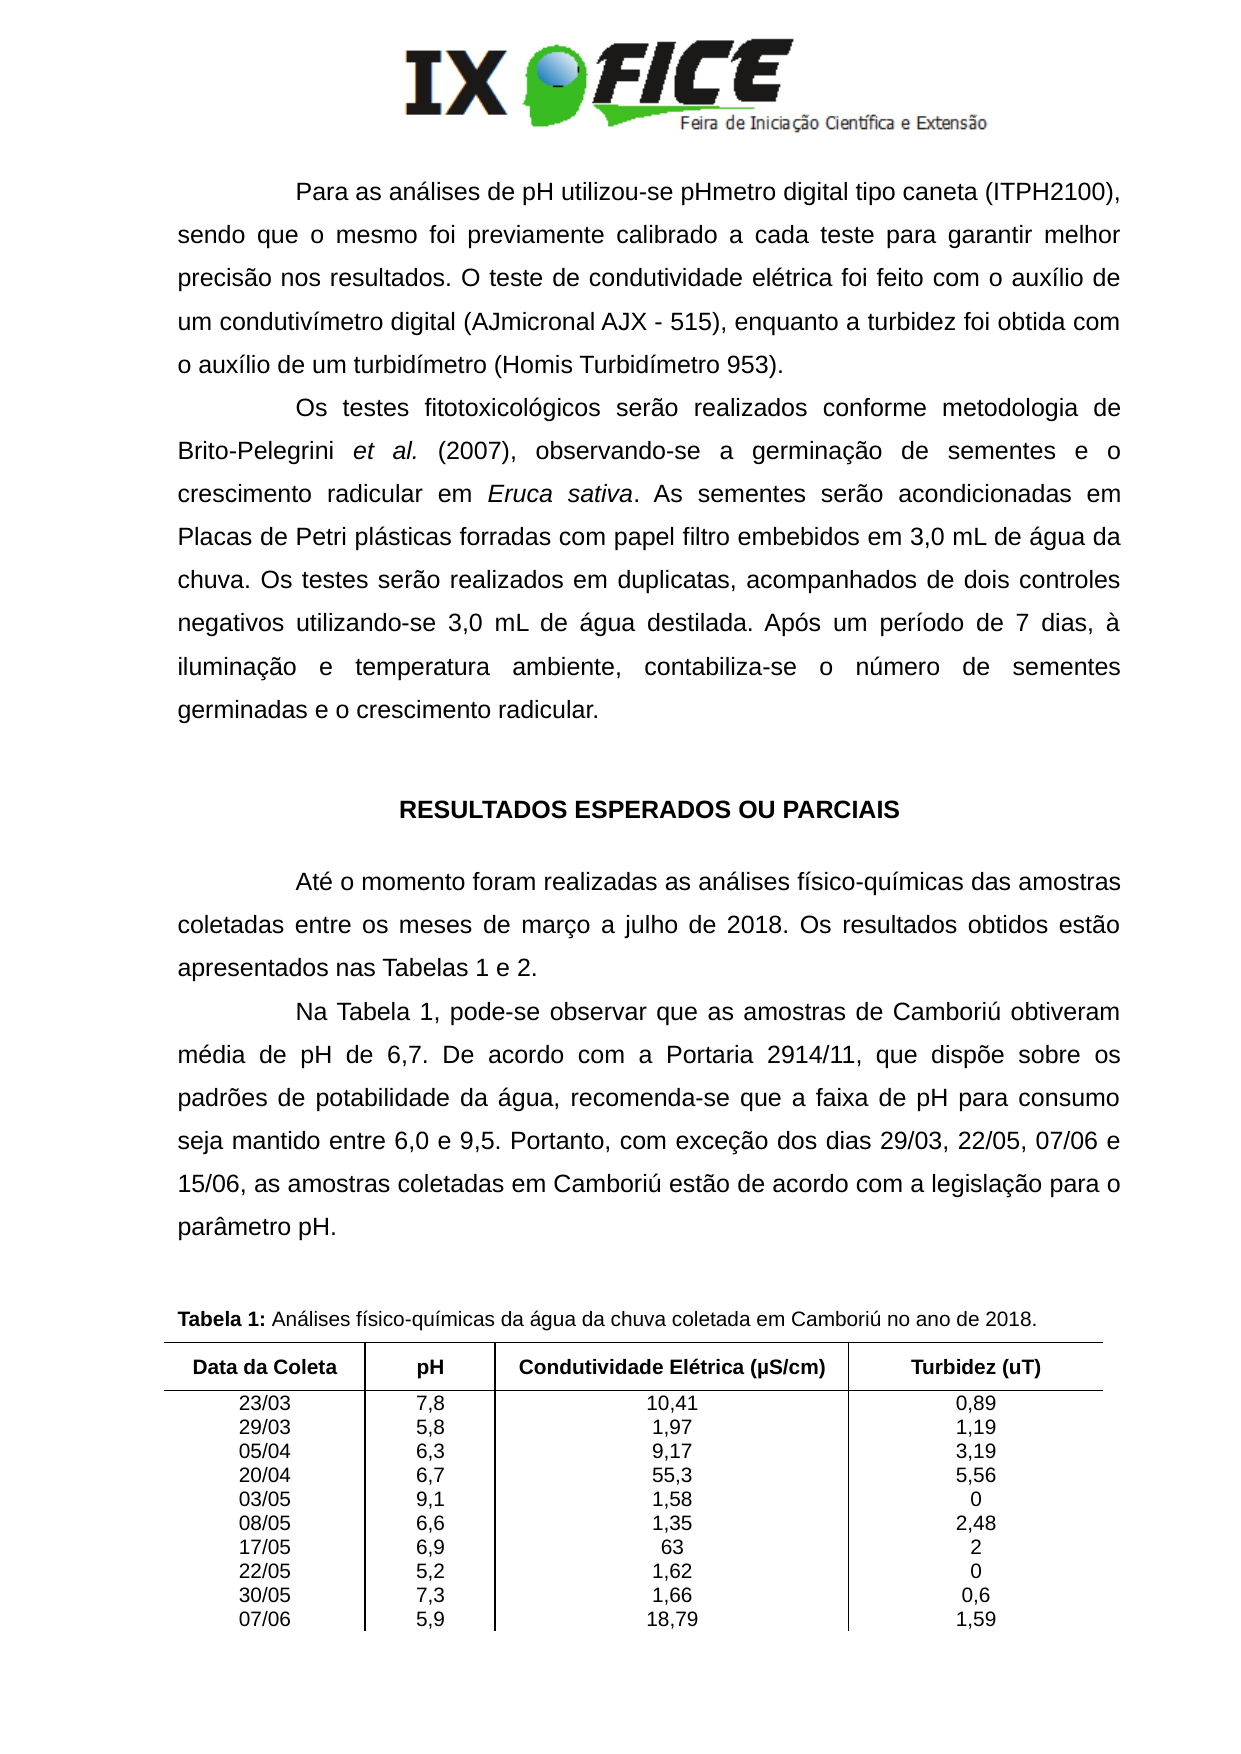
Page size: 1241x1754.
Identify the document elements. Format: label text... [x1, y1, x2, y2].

table_cell 0 [849, 1559, 1102, 1583]
table_cell 7,3 [366, 1583, 494, 1607]
table_cell 1,62 [496, 1559, 848, 1583]
table_cell 23/03 [164, 1391, 364, 1415]
table_cell 18,79 [496, 1607, 848, 1631]
table_cell 20/04 [164, 1463, 364, 1487]
text Os testes fitotoxicológicos serão realizados conforme metodologia de Brito-Pelegrini et al. (2007), observando-se a germinação de sementes e o crescimento radicular em Eruca sativa. As sementes serão acondicionadas em Placas de Petri plásticas forradas com papel filtro embebidos em 3,0 mL de água da chuva. Os testes serão realizados em duplicatas, acompanhados de dois controles negativos utilizando-se 3,0 mL de água destilada. Após um período de 7 dias, à iluminação e temperatura ambiente, contabiliza-se o número de sementes germinadas e o crescimento radicular. [177, 393, 1122, 723]
table_cell 6,3 [366, 1439, 494, 1463]
table_cell 0,6 [849, 1583, 1102, 1607]
table_cell 07/06 [164, 1607, 364, 1631]
table_cell 5,2 [366, 1559, 494, 1583]
table_cell 22/05 [164, 1559, 364, 1583]
table_cell 7,8 [366, 1391, 494, 1415]
table_cell 0 [849, 1487, 1102, 1511]
table_cell 2,48 [849, 1511, 1102, 1535]
table_cell 0,89 [849, 1391, 1102, 1415]
text RESULTADOS ESPERADOS OU PARCIAIS [177, 795, 1122, 824]
table_cell 9,17 [496, 1439, 848, 1463]
table_cell 6,9 [366, 1535, 494, 1559]
table_cell 17/05 [164, 1535, 364, 1559]
table_cell 55,3 [496, 1463, 848, 1487]
table_header pH [366, 1343, 494, 1390]
text Na Tabela 1, pode-se observar que as amostras de Camboriú obtiveram média de pH de 6,7. De acordo com a Portaria 2914/11, que dispõe sobre os padrões de potabilidade da água, recomenda-se que a faixa de pH para consumo seja mantido entre 6,0 e 9,5. Portanto, com exceção dos dias 29/03, 22/05, 07/06 e 15/06, as amostras coletadas em Camboriú estão de acordo com a legislação para o parâmetro pH. [177, 997, 1122, 1241]
table_cell 03/05 [164, 1487, 364, 1511]
table_cell 9,1 [366, 1487, 494, 1511]
table_cell 1,35 [496, 1511, 848, 1535]
table_cell 6,7 [366, 1463, 494, 1487]
table_header Condutividade Elétrica (µS/cm) [496, 1343, 848, 1390]
text Para as análises de pH utilizou-se pHmetro digital tipo caneta (ITPH2100), sendo que o mesmo foi previamente calibrado a cada teste para garantir melhor precisão nos resultados. O teste de condutividade elétrica foi feito com o auxílio de um condutivímetro digital (AJmicronal AJX - 515), enquanto a turbidez foi obtida com o auxílio de um turbidímetro (Homis Turbidímetro 953). [177, 177, 1122, 378]
table_cell 1,58 [496, 1487, 848, 1511]
table_cell 6,6 [366, 1511, 494, 1535]
table_cell 1,66 [496, 1583, 848, 1607]
text Até o momento foram realizadas as análises físico-químicas das amostras coletadas entre os meses de março a julho de 2018. Os resultados obtidos estão apresentados nas Tabelas 1 e 2. [177, 867, 1122, 982]
table_cell 1,97 [496, 1415, 848, 1439]
table_cell 63 [496, 1535, 848, 1559]
table_cell 30/05 [164, 1583, 364, 1607]
table_cell 1,19 [849, 1415, 1102, 1439]
table_cell 2 [849, 1535, 1102, 1559]
text Tabela 1: Análises físico-químicas da água da chuva coletada em Camboriú no ano de 2018. [177, 1306, 1122, 1330]
table_header Data da Coleta [164, 1343, 364, 1390]
table_cell 29/03 [164, 1415, 364, 1439]
table_cell 08/05 [164, 1511, 364, 1535]
table_cell 5,8 [366, 1415, 494, 1439]
table_header Turbidez (uT) [849, 1343, 1102, 1390]
table_cell 3,19 [849, 1439, 1102, 1463]
table_cell 5,9 [366, 1607, 494, 1631]
table_cell 1,59 [849, 1607, 1102, 1631]
table_cell 5,56 [849, 1463, 1102, 1487]
table_cell 05/04 [164, 1439, 364, 1463]
picture [394, 13, 1002, 133]
table_cell 10,41 [496, 1391, 848, 1415]
